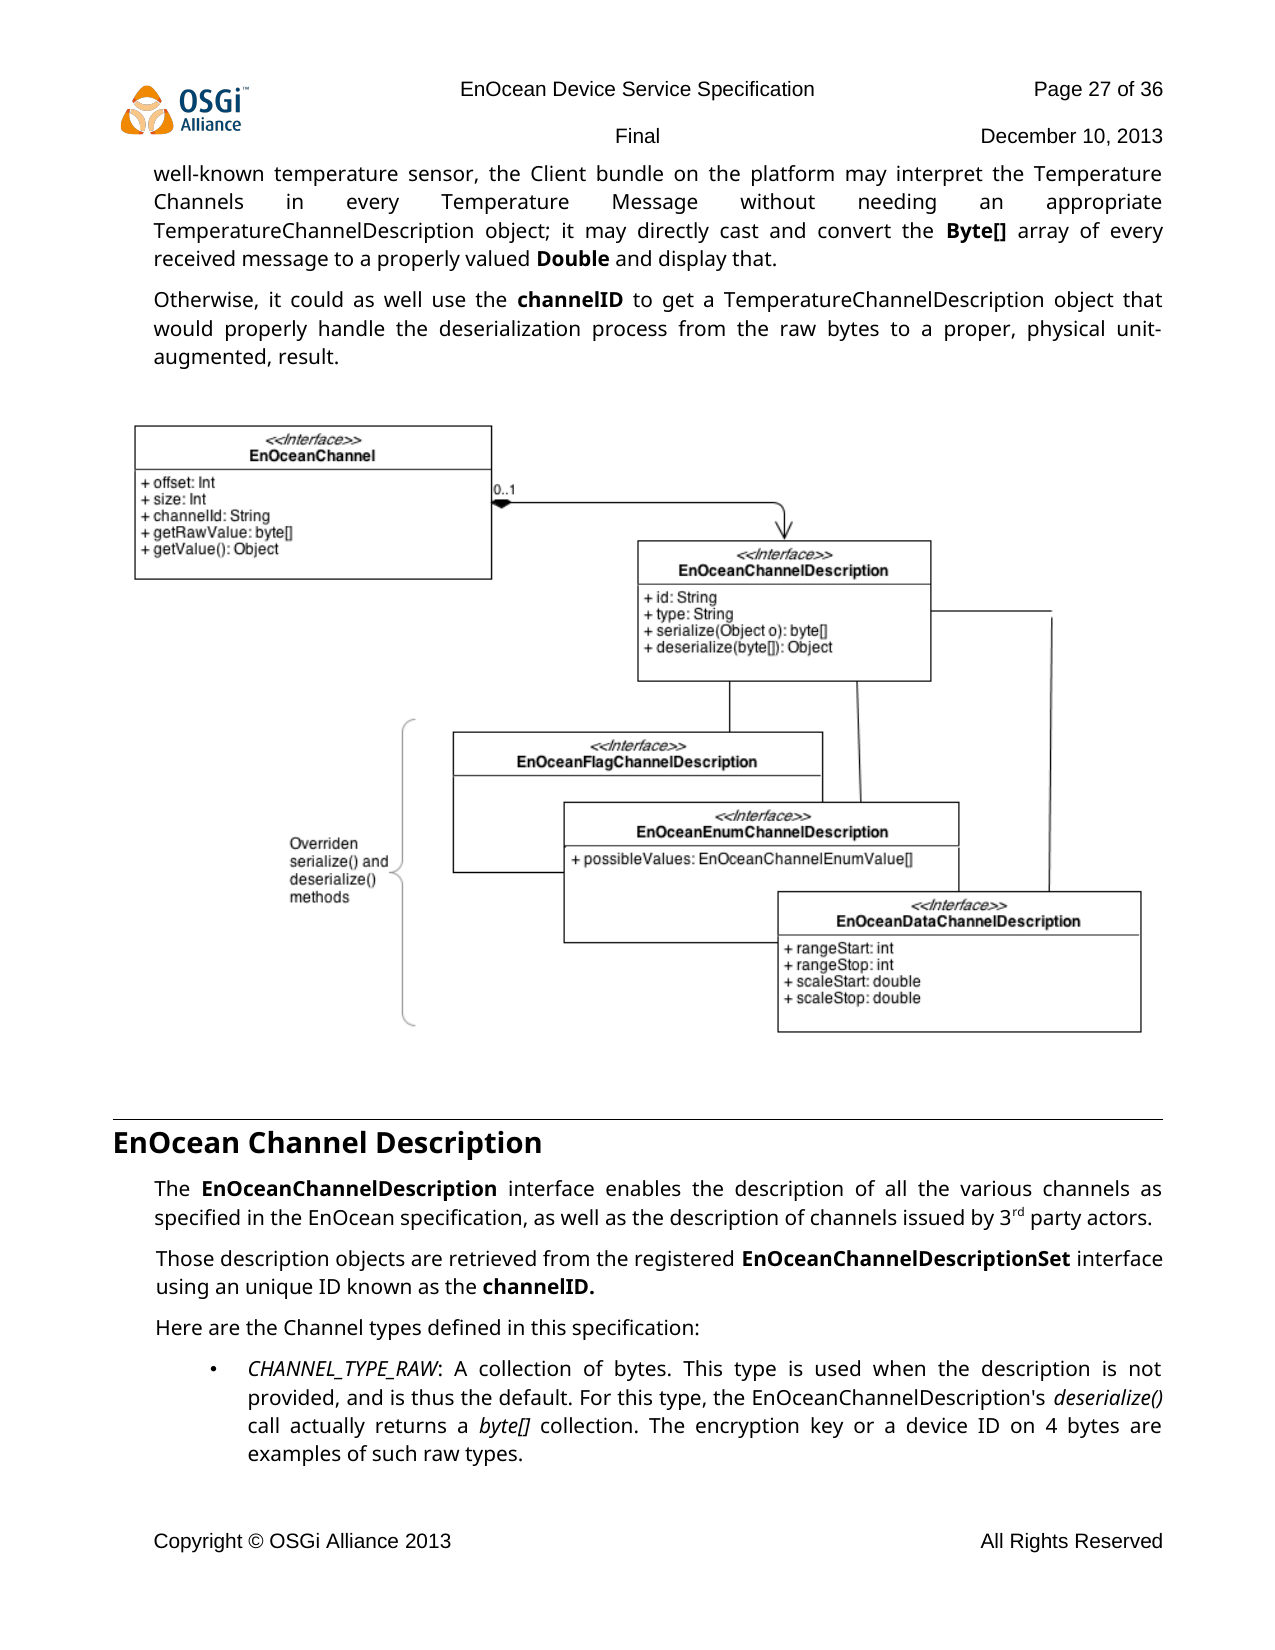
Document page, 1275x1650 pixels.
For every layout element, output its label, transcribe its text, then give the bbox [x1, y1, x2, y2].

picture [132, 423, 1143, 1034]
text Otherwise, it could as well use the channelID to get a TemperatureChannelDescription object that would properly handle the deserialization process from the raw bytes to a proper, physical unit-augmented, result. [153, 285, 1163, 371]
text Here are the Channel types defined in this specification: [155, 1313, 1163, 1342]
picture [113, 78, 257, 142]
text The EnOceanChannelDescription interface enables the description of all the various channels as specified in the EnOcean specification, as well as the description of channels issued by 3rd party actors. [154, 1174, 1163, 1231]
subtitle EnOcean Channel Description [112, 1120, 1163, 1162]
text well-known temperature sensor, the Client bundle on the platform may interpret the Temperature Channels in every Temperature Message without needing an appropriate TemperatureChannelDescription object; it may directly cast and convert the Byte[] array of every received message to a properly valued Double and display that. [153, 159, 1163, 273]
text Those description objects are retrieved from the registered EnOceanChannelDescriptionSet interface using an unique ID known as the channelID. [156, 1244, 1163, 1301]
list CHANNEL_TYPE_RAW: A collection of bytes. This type is used when the description is not provided, and is thus the default. For this type, the EnOceanChannelDescription's deserialize() call actually returns a byte[] collection. The encryption key or a device ID on 4 bytes are examples of such raw types. [210, 1354, 1163, 1468]
